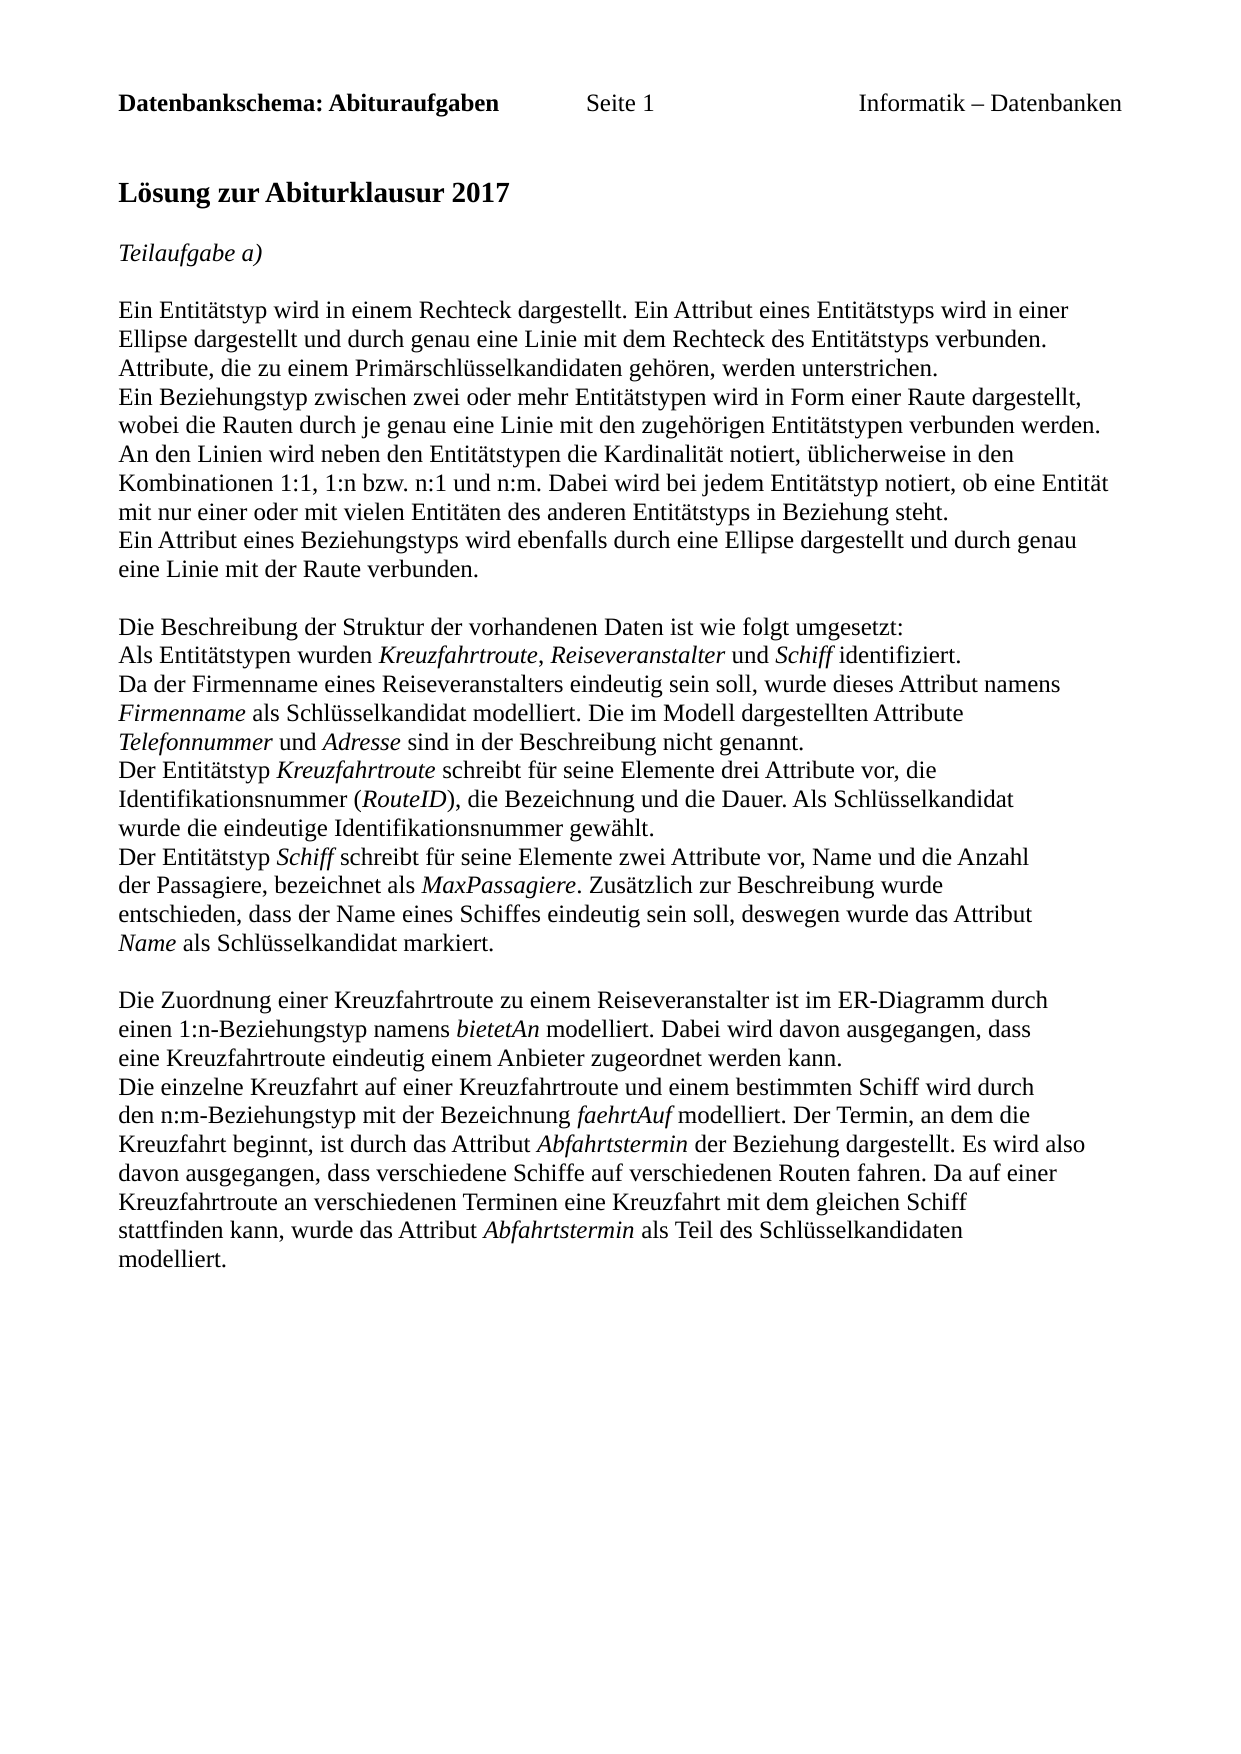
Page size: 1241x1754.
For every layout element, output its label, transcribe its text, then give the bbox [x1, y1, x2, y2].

text eine Kreuzfahrtroute eindeutig einem Anbieter zugeordnet werden kann. [118, 1043, 1122, 1072]
text Teilaufgabe a) [118, 238, 1122, 267]
text modelliert. [118, 1244, 1122, 1273]
text entschieden, dass der Name eines Schiffes eindeutig sein soll, deswegen wurde das Attribut [118, 899, 1122, 928]
text Die einzelne Kreuzfahrt auf einer Kreuzfahrtroute und einem bestimmten Schiff wird durch [118, 1072, 1122, 1100]
text der Passagiere, bezeichnet als MaxPassagiere. Zusätzlich zur Beschreibung wurde [118, 870, 1122, 899]
text Attribute, die zu einem Primärschlüsselkandidaten gehören, werden unterstrichen. [118, 353, 1122, 382]
text einen 1:n-Beziehungstyp namens bietetAn modelliert. Dabei wird davon ausgegangen, dass [118, 1014, 1122, 1043]
text den n:m-Beziehungstyp mit der Bezeichnung faehrtAuf modelliert. Der Termin, an dem die [118, 1100, 1122, 1129]
text Name als Schlüsselkandidat markiert. [118, 928, 1122, 957]
text Kreuzfahrt beginnt, ist durch das Attribut Abfahrtstermin der Beziehung dargestellt. Es wird also davon ausgegangen, dass verschiedene Schiffe auf verschiedenen Routen fahren. Da auf einer Kreuzfahrtroute an verschiedenen Terminen eine Kreuzfahrt mit dem gleichen Schiff [118, 1129, 1122, 1215]
text Lösung zur Abiturklausur 2017 [118, 176, 1122, 209]
text Ein Entitätstyp wird in einem Rechteck dargestellt. Ein Attribut eines Entitätstyps wird in einer Ellipse dargestellt und durch genau eine Linie mit dem Rechteck des Entitätstyps verbunden. [118, 295, 1122, 353]
text wobei die Rauten durch je genau eine Linie mit den zugehörigen Entitätstypen verbunden werden. An den Linien wird neben den Entitätstypen die Kardinalität notiert, üblicherweise in den Kombinationen 1:1, 1:n bzw. n:1 und n:m. Dabei wird bei jedem Entitätstyp notiert, ob eine Entität mit nur einer oder mit vielen Entitäten des anderen Entitätstyps in Beziehung steht. [118, 410, 1122, 525]
text Die Zuordnung einer Kreuzfahrtroute zu einem Reiseveranstalter ist im ER-Diagramm durch [118, 985, 1122, 1014]
text Der Entitätstyp Kreuzfahrtroute schreibt für seine Elemente drei Attribute vor, die Identifikationsnummer (RouteID), die Bezeichnung und die Dauer. Als Schlüsselkandidat [118, 755, 1122, 813]
text Firmenname als Schlüsselkandidat modelliert. Die im Modell dargestellten Attribute [118, 698, 1122, 727]
text Da der Firmenname eines Reiseveranstalters eindeutig sein soll, wurde dieses Attribut namens [118, 669, 1122, 698]
text Als Entitätstypen wurden Kreuzfahrtroute, Reiseveranstalter und Schiff identifiziert. [118, 640, 1122, 669]
text wurde die eindeutige Identifikationsnummer gewählt. [118, 813, 1122, 842]
text Ein Attribut eines Beziehungstyps wird ebenfalls durch eine Ellipse dargestellt und durch genau eine Linie mit der Raute verbunden. [118, 525, 1122, 583]
text Telefonnummer und Adresse sind in der Beschreibung nicht genannt. [118, 727, 1122, 755]
text Der Entitätstyp Schiff schreibt für seine Elemente zwei Attribute vor, Name und die Anzahl [118, 842, 1122, 870]
text stattfinden kann, wurde das Attribut Abfahrtstermin als Teil des Schlüsselkandidaten [118, 1215, 1122, 1244]
text Die Beschreibung der Struktur der vorhandenen Daten ist wie folgt umgesetzt: [118, 612, 1122, 640]
text Ein Beziehungstyp zwischen zwei oder mehr Entitätstypen wird in Form einer Raute dargestellt, [118, 382, 1122, 410]
